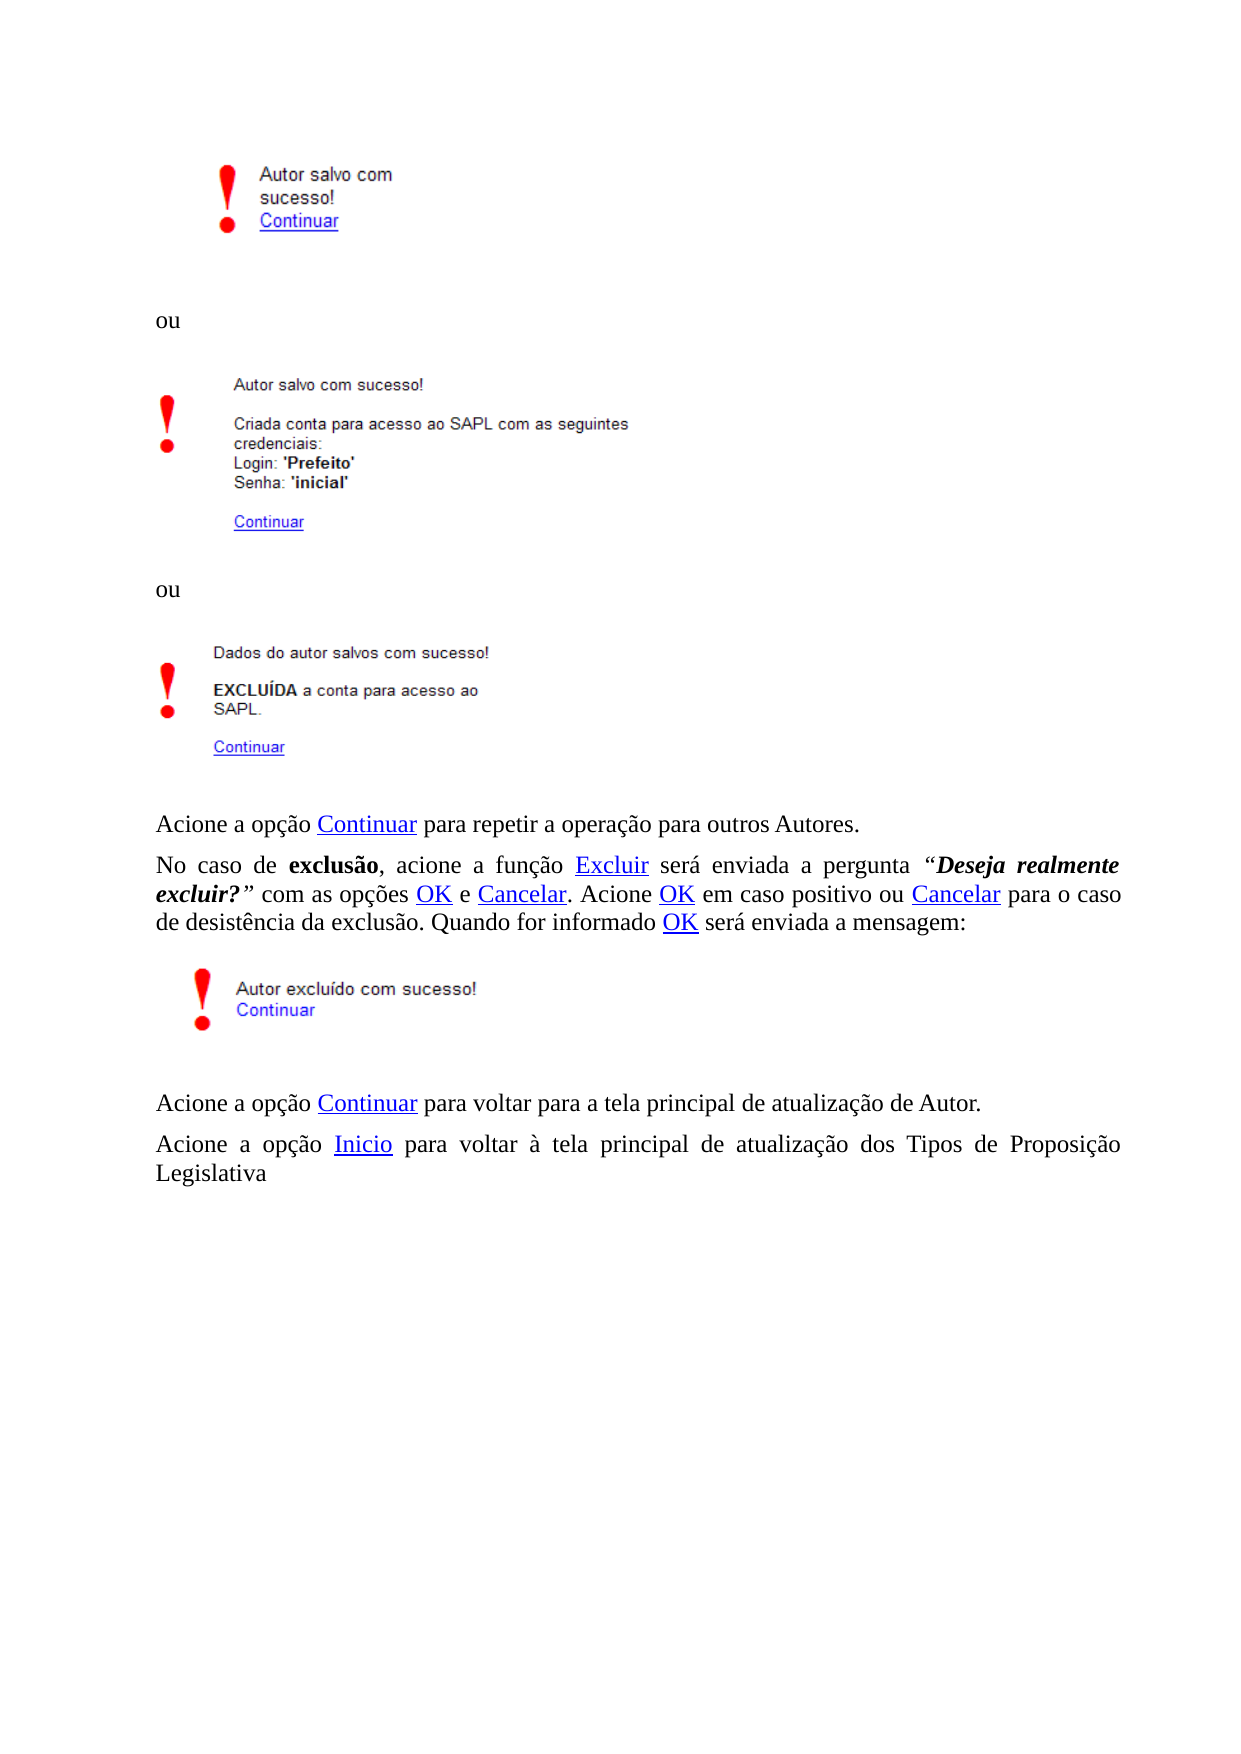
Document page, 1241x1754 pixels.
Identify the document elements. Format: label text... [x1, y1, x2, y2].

text Acione a opção Continuar para repetir a operação para outros Autores. [155, 809, 1122, 837]
picture [141, 356, 648, 547]
text Acione a opção Inicio para voltar à tela principal de atualização dos Tipos de Proposição Legislativa [155, 1129, 1122, 1187]
picture [140, 623, 534, 770]
picture [144, 122, 453, 275]
picture [172, 957, 514, 1049]
text ou [155, 574, 1122, 602]
text Acione a opção Continuar para voltar para a tela principal de atualização de Autor. [156, 1088, 1122, 1117]
text ou [155, 306, 1122, 334]
text No caso de exclusão, acione a função Excluir será enviada a pergunta “Deseja realmente excluir?” com as opções OK e Cancelar. Acione OK em caso positivo ou Cancelar para o caso de desistência da exclusão. Quando for informado OK será enviada a mensagem: [156, 850, 1122, 936]
